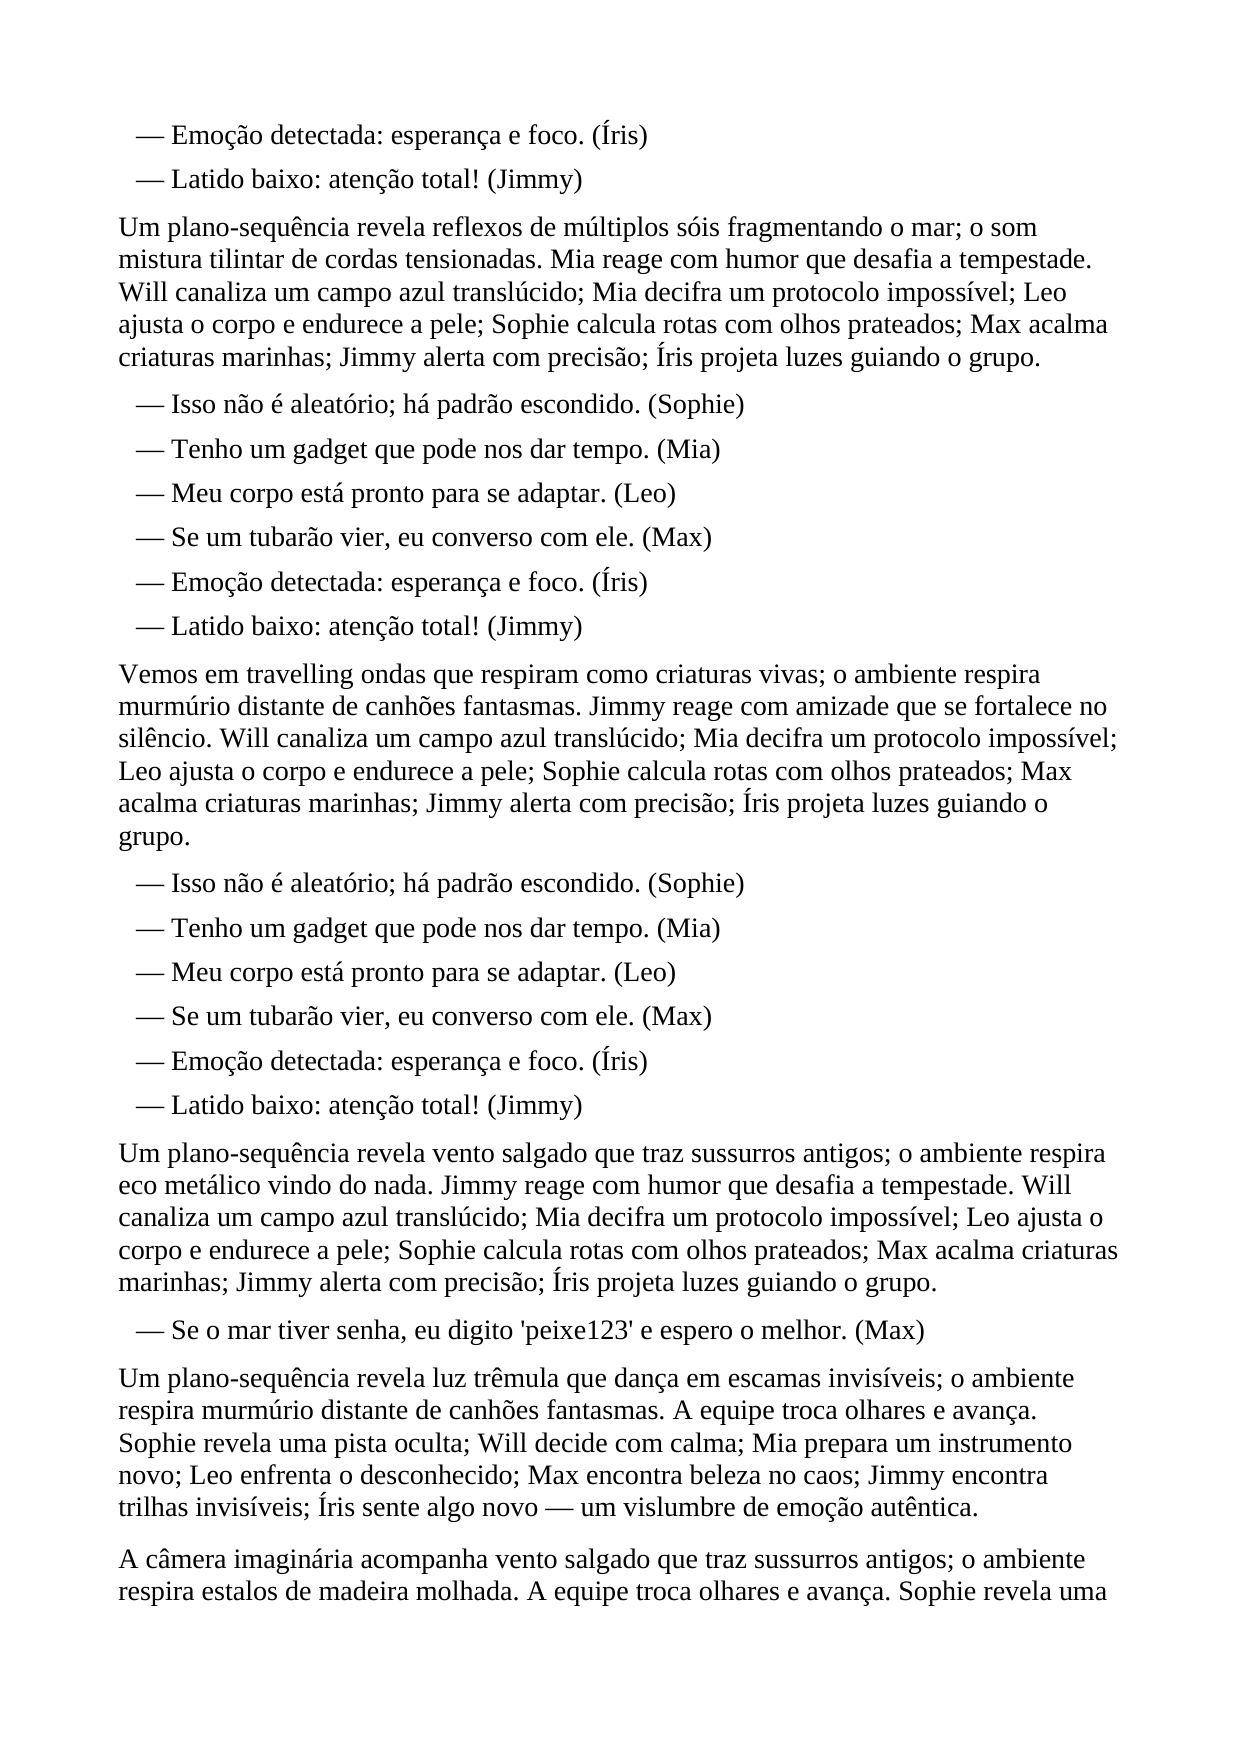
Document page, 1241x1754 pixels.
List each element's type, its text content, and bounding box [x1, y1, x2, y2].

text — Emoção detectada: esperança e foco. (Íris) [118, 1044, 1122, 1076]
text Um plano-sequência revela luz trêmula que dança em escamas invisíveis; o ambiente respira murmúrio distante de canhões fantasmas. A equipe troca olhares e avança. Sophie revela uma pista oculta; Will decide com calma; Mia prepara um instrumento novo; Leo enfrenta o desconhecido; Max encontra beleza no caos; Jimmy encontra trilhas invisíveis; Íris sente algo novo — um vislumbre de emoção autêntica. [118, 1361, 1122, 1523]
text — Se um tubarão vier, eu converso com ele. (Max) [118, 999, 1122, 1032]
text — Meu corpo está pronto para se adaptar. (Leo) [118, 955, 1122, 987]
text — Emoção detectada: esperança e foco. (Íris) [118, 565, 1122, 597]
text — Isso não é aleatório; há padrão escondido. (Sophie) [118, 867, 1122, 899]
text — Emoção detectada: esperança e foco. (Íris) [118, 118, 1122, 151]
text — Tenho um gadget que pode nos dar tempo. (Mia) [118, 911, 1122, 943]
text — Se o mar tiver senha, eu digito 'peixe123' e espero o melhor. (Max) [118, 1313, 1122, 1346]
text — Se um tubarão vier, eu converso com ele. (Max) [118, 520, 1122, 553]
text Vemos em travelling ondas que respiram como criaturas vivas; o ambiente respira murmúrio distante de canhões fantasmas. Jimmy reage com amizade que se fortalece no silêncio. Will canaliza um campo azul translúcido; Mia decifra um protocolo impossível; Leo ajusta o corpo e endurece a pele; Sophie calcula rotas com olhos prateados; Max acalma criaturas marinhas; Jimmy alerta com precisão; Íris projeta luzes guiando o grupo. [118, 657, 1122, 851]
text — Latido baixo: atenção total! (Jimmy) [118, 1088, 1122, 1120]
text — Meu corpo está pronto para se adaptar. (Leo) [118, 476, 1122, 508]
text Um plano-sequência revela reflexos de múltiplos sóis fragmentando o mar; o som mistura tilintar de cordas tensionadas. Mia reage com humor que desafia a tempestade. Will canaliza um campo azul translúcido; Mia decifra um protocolo impossível; Leo ajusta o corpo e endurece a pele; Sophie calcula rotas com olhos prateados; Max acalma criaturas marinhas; Jimmy alerta com precisão; Íris projeta luzes guiando o grupo. [118, 210, 1122, 372]
text A câmera imaginária acompanha vento salgado que traz sussurros antigos; o ambiente respira estalos de madeira molhada. A equipe troca olhares e avança. Sophie revela uma [118, 1542, 1122, 1607]
text — Isso não é aleatório; há padrão escondido. (Sophie) [118, 388, 1122, 420]
text — Latido baixo: atenção total! (Jimmy) [118, 609, 1122, 641]
text — Tenho um gadget que pode nos dar tempo. (Mia) [118, 432, 1122, 464]
text Um plano-sequência revela vento salgado que traz sussurros antigos; o ambiente respira eco metálico vindo do nada. Jimmy reage com humor que desafia a tempestade. Will canaliza um campo azul translúcido; Mia decifra um protocolo impossível; Leo ajusta o corpo e endurece a pele; Sophie calcula rotas com olhos prateados; Max acalma criaturas marinhas; Jimmy alerta com precisão; Íris projeta luzes guiando o grupo. [118, 1136, 1122, 1298]
text — Latido baixo: atenção total! (Jimmy) [118, 162, 1122, 195]
